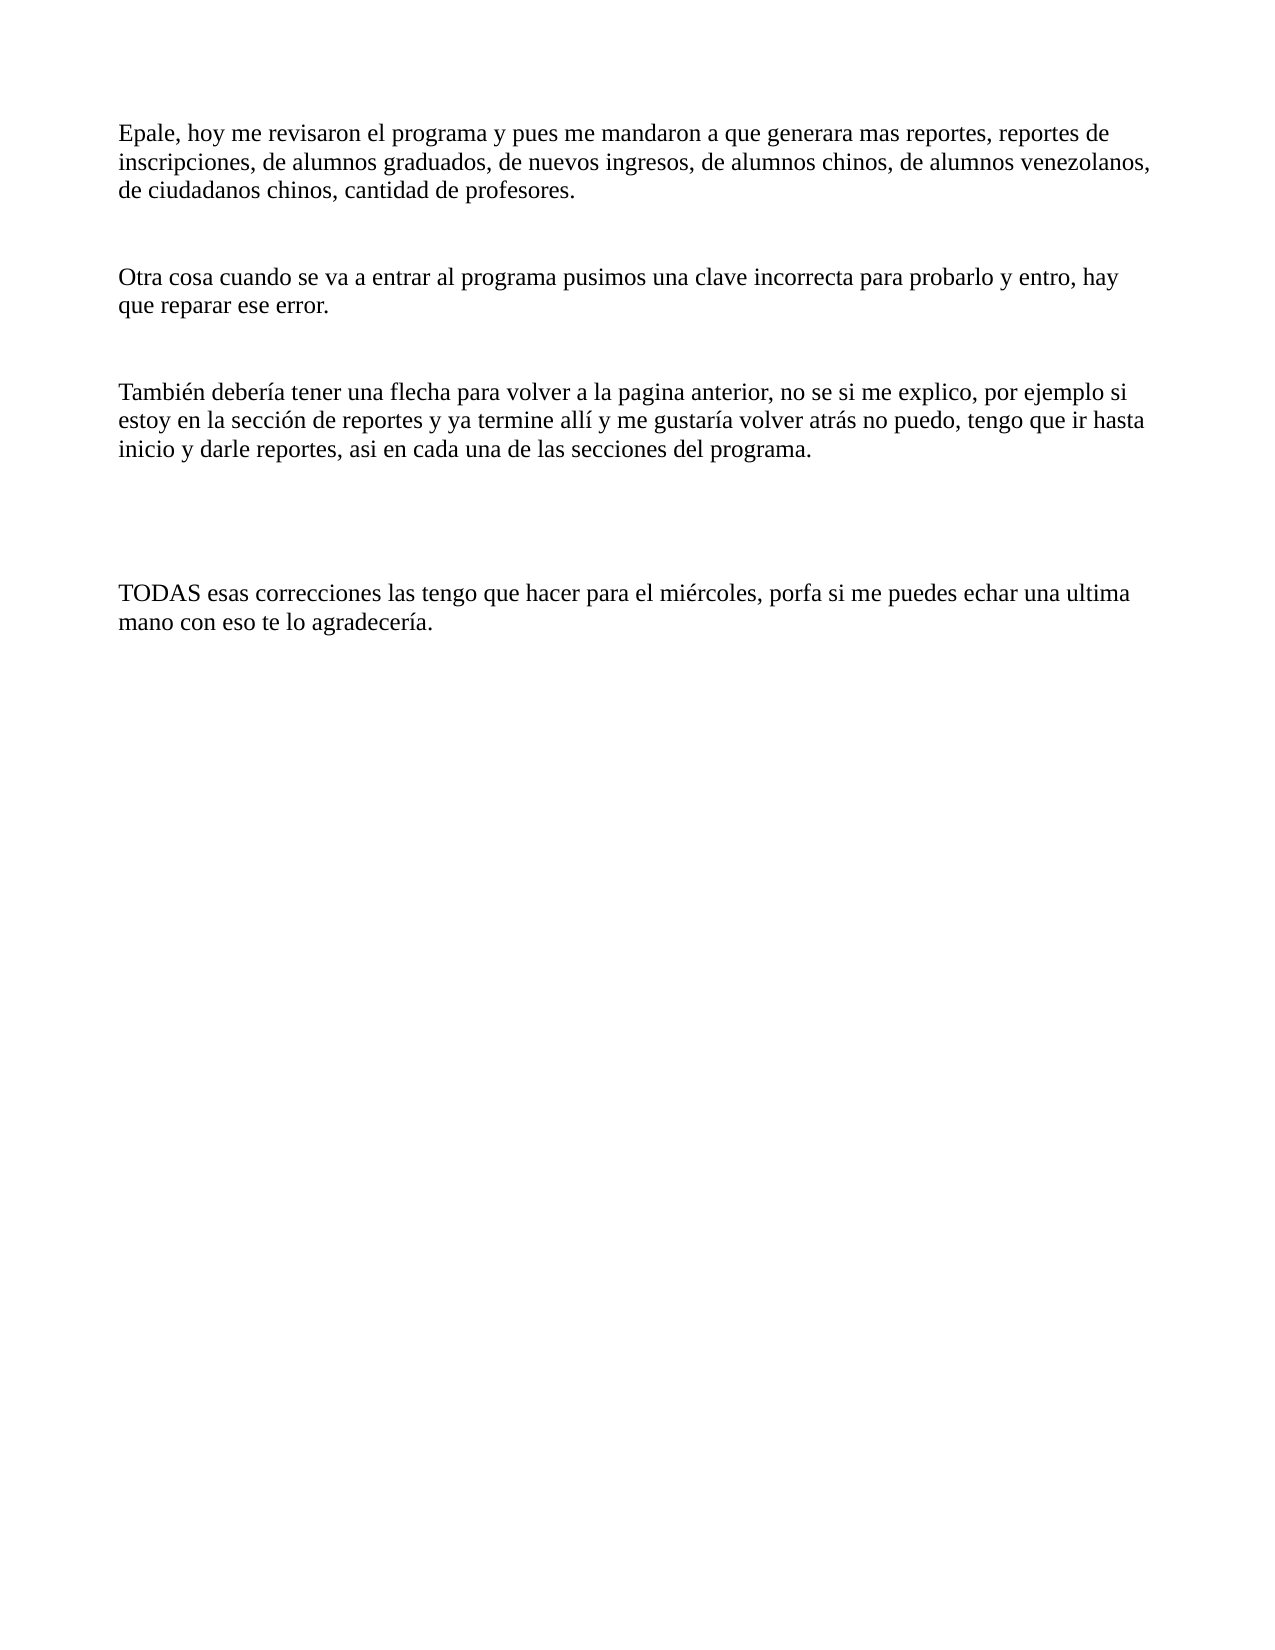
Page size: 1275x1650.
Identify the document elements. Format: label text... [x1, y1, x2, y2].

text TODAS esas correcciones las tengo que hacer para el miércoles, porfa si me puedes echar una ultima mano con eso te lo agradecería. [118, 578, 1157, 636]
text También debería tener una flecha para volver a la pagina anterior, no se si me explico, por ejemplo si estoy en la sección de reportes y ya termine allí y me gustaría volver atrás no puedo, tengo que ir hasta inicio y darle reportes, asi en cada una de las secciones del programa. [118, 377, 1157, 463]
text Otra cosa cuando se va a entrar al programa pusimos una clave incorrecta para probarlo y entro, hay que reparar ese error. [118, 262, 1157, 319]
text Epale, hoy me revisaron el programa y pues me mandaron a que generara mas reportes, reportes de inscripciones, de alumnos graduados, de nuevos ingresos, de alumnos chinos, de alumnos venezolanos, de ciudadanos chinos, cantidad de profesores. [118, 118, 1157, 204]
